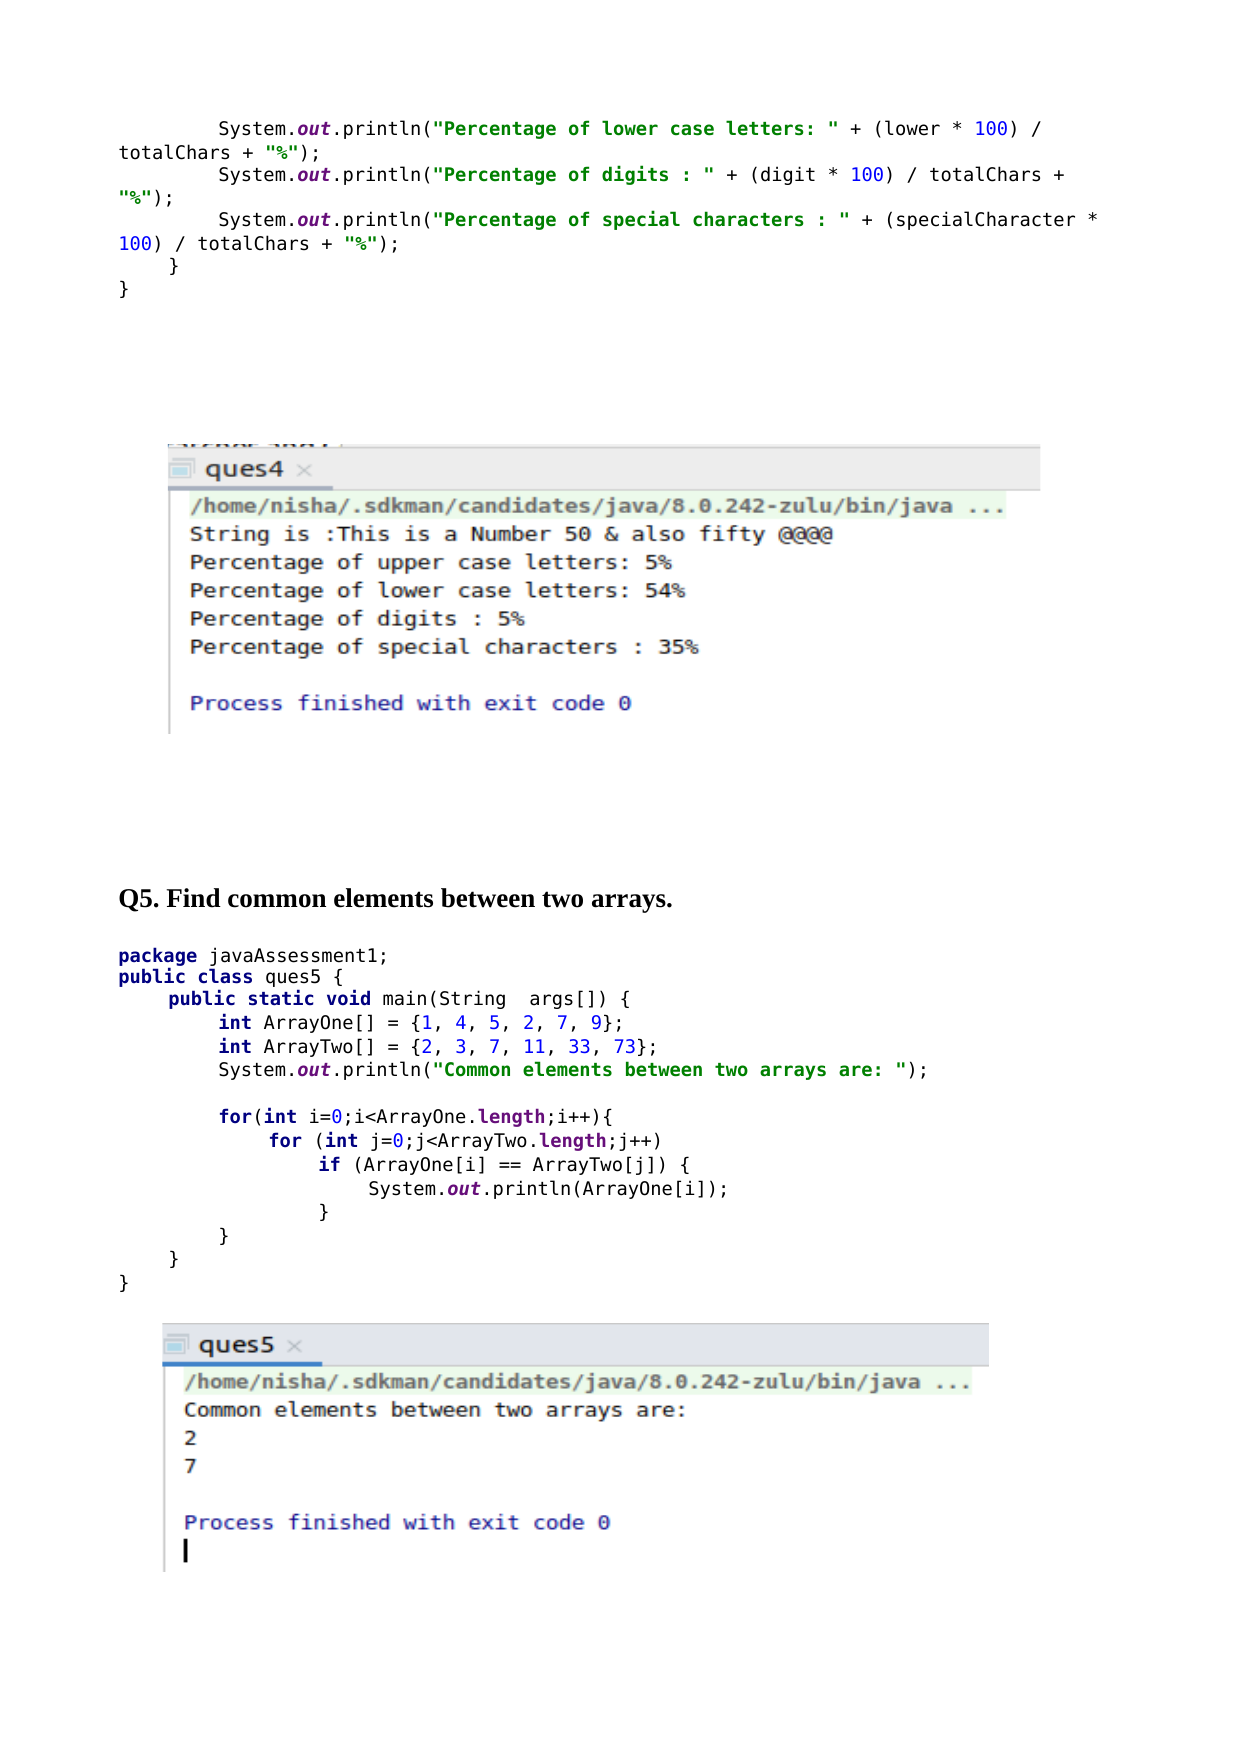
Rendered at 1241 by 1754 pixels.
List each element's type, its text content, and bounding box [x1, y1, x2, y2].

picture [167, 444, 1041, 734]
text } [118, 1201, 1122, 1225]
text } [118, 255, 1122, 278]
text for (int j=0;j<ArrayTwo.length;j++) [118, 1130, 1122, 1154]
text public static void main(String args[]) { [118, 988, 1122, 1012]
text package javaAssessment1; [118, 944, 1122, 966]
text System.out.println("Percentage of digits : " + (digit * 100) / totalChars + "%"); [118, 164, 1122, 209]
text } [118, 278, 1122, 300]
text } [118, 1225, 1122, 1248]
text Q5. Find common elements between two arrays. [118, 851, 1122, 913]
text } [118, 1272, 1122, 1294]
text int ArrayTwo[] = {2, 3, 7, 11, 33, 73}; [118, 1036, 1122, 1059]
text if (ArrayOne[i] == ArrayTwo[j]) { [118, 1154, 1122, 1177]
text for(int i=0;i<ArrayOne.length;i++){ [118, 1107, 1122, 1130]
text public class ques5 { [118, 966, 1122, 988]
text System.out.println("Common elements between two arrays are: "); [118, 1059, 1122, 1083]
text System.out.println(ArrayOne[i]); [118, 1177, 1122, 1201]
text int ArrayOne[] = {1, 4, 5, 2, 7, 9}; [118, 1012, 1122, 1036]
text System.out.println("Percentage of special characters : " + (specialCharacter * 100) / totalChars + "%"); [118, 209, 1122, 255]
text } [118, 1248, 1122, 1272]
text System.out.println("Percentage of lower case letters: " + (lower * 100) / totalChars + "%"); [118, 118, 1122, 164]
picture [162, 1323, 989, 1572]
